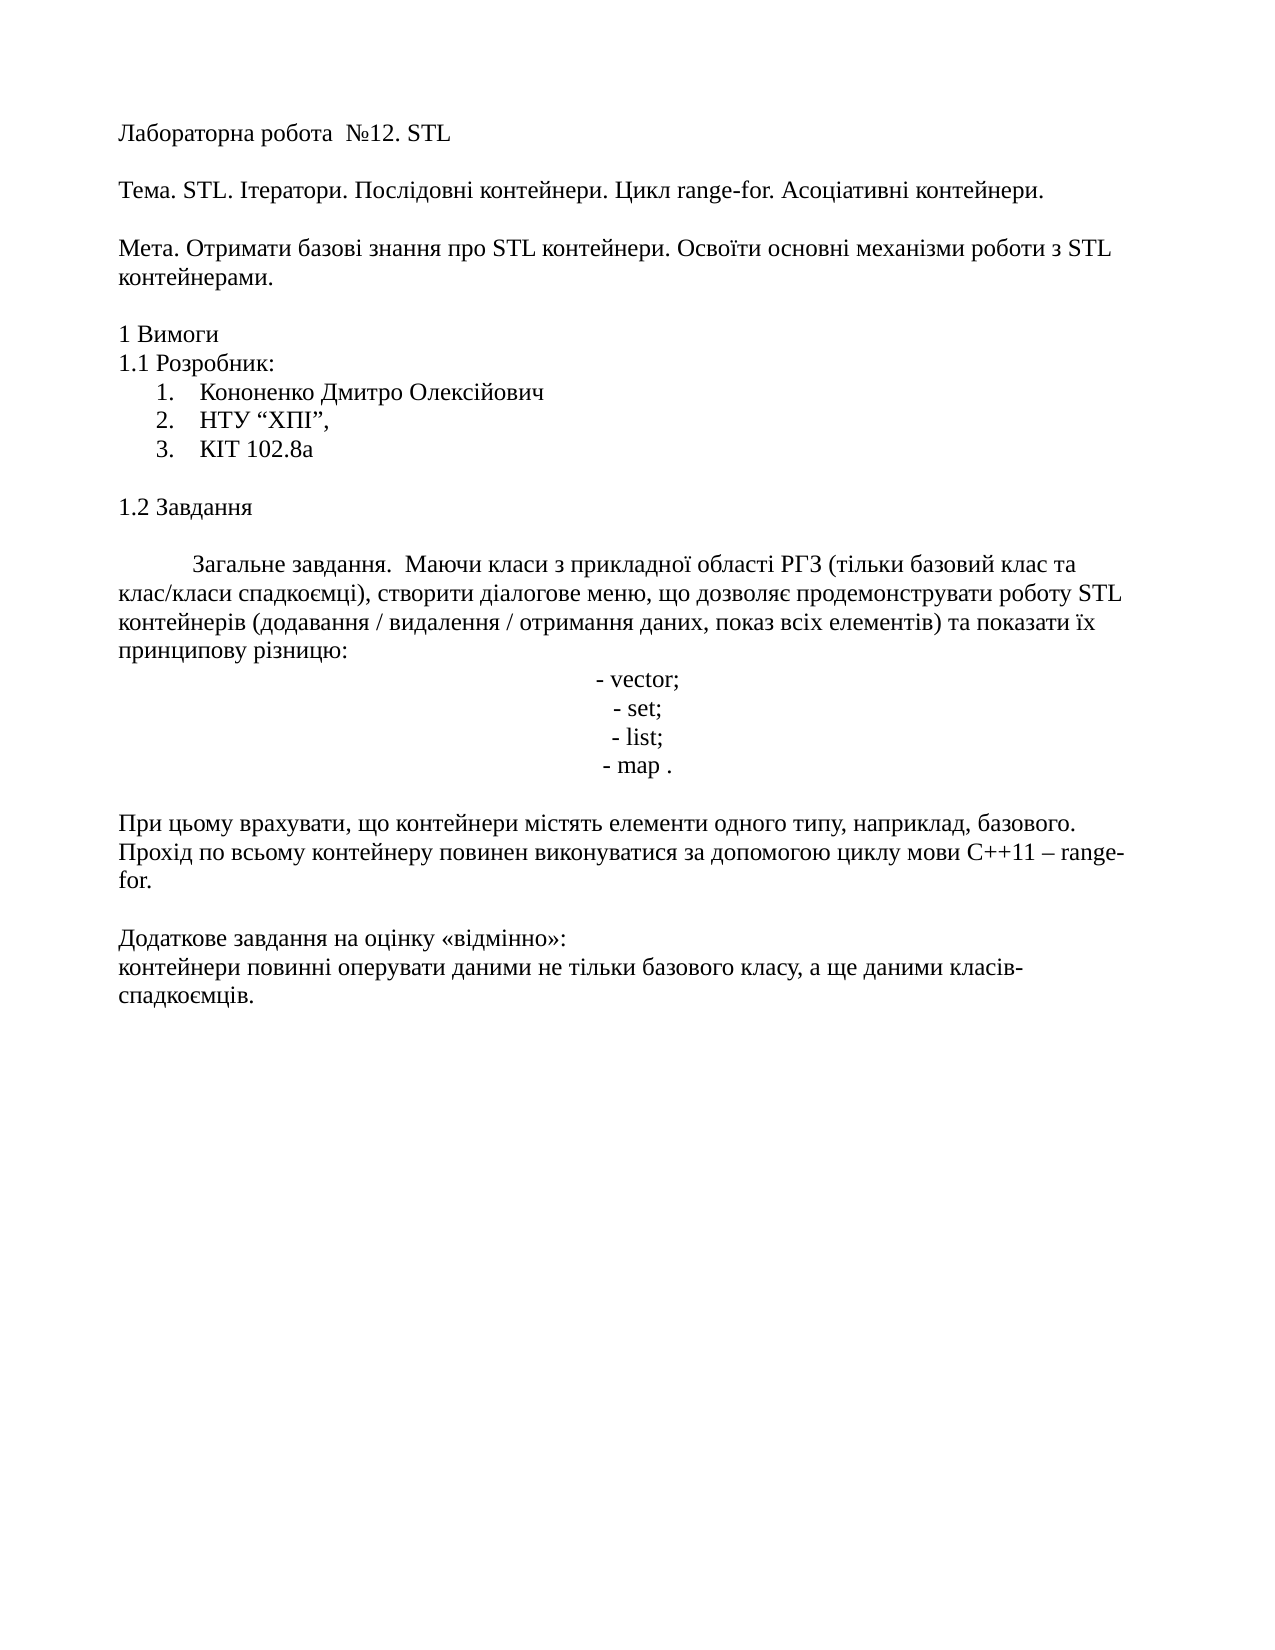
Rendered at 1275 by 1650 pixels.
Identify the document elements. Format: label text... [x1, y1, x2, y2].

text - set; [118, 693, 1157, 722]
text контейнери повинні оперувати даними не тільки базового класу, а ще даними класів-спадкоємців. [118, 952, 1157, 1009]
text Мета. Отримати базові знання про STL контейнери. Освоїти основні механізми роботи з STL контейнерами. [118, 233, 1157, 291]
text При цьому врахувати, що контейнери містять елементи одного типу, наприклад, базового. Прохід по всьому контейнеру повинен виконуватися за допомогою циклу мови С++11 – range-for. [118, 808, 1157, 894]
text 1.2 Завдання [118, 492, 1157, 521]
text - map . [118, 751, 1157, 779]
text - vector; [118, 664, 1157, 693]
text 1 Вимоги [118, 319, 1157, 348]
list Кононенко Дмитро Олексійович [156, 377, 1157, 406]
text Тема. STL. Ітератори. Послідовні контейнери. Цикл range-for. Асоціативні контейнери. [118, 176, 1157, 204]
text - list; [118, 722, 1157, 751]
text Загальне завдання. Маючи класи з прикладної області РГЗ (тільки базовий клас та клас/класи спадкоємці), створити діалогове меню, що дозволяє продемонструвати роботу STL контейнерів (додавання / видалення / отримання даних, показ всіх елементів) та показати їх принципову різницю: [118, 549, 1157, 664]
text 1.1 Розробник: [118, 348, 1157, 377]
list КІТ 102.8а [156, 434, 1157, 463]
list НТУ “ХПІ”, [156, 406, 1157, 434]
text Лабораторна робота №12. STL [118, 118, 1157, 147]
text Додаткове завдання на оцінку «відмінно»: [118, 923, 1157, 952]
